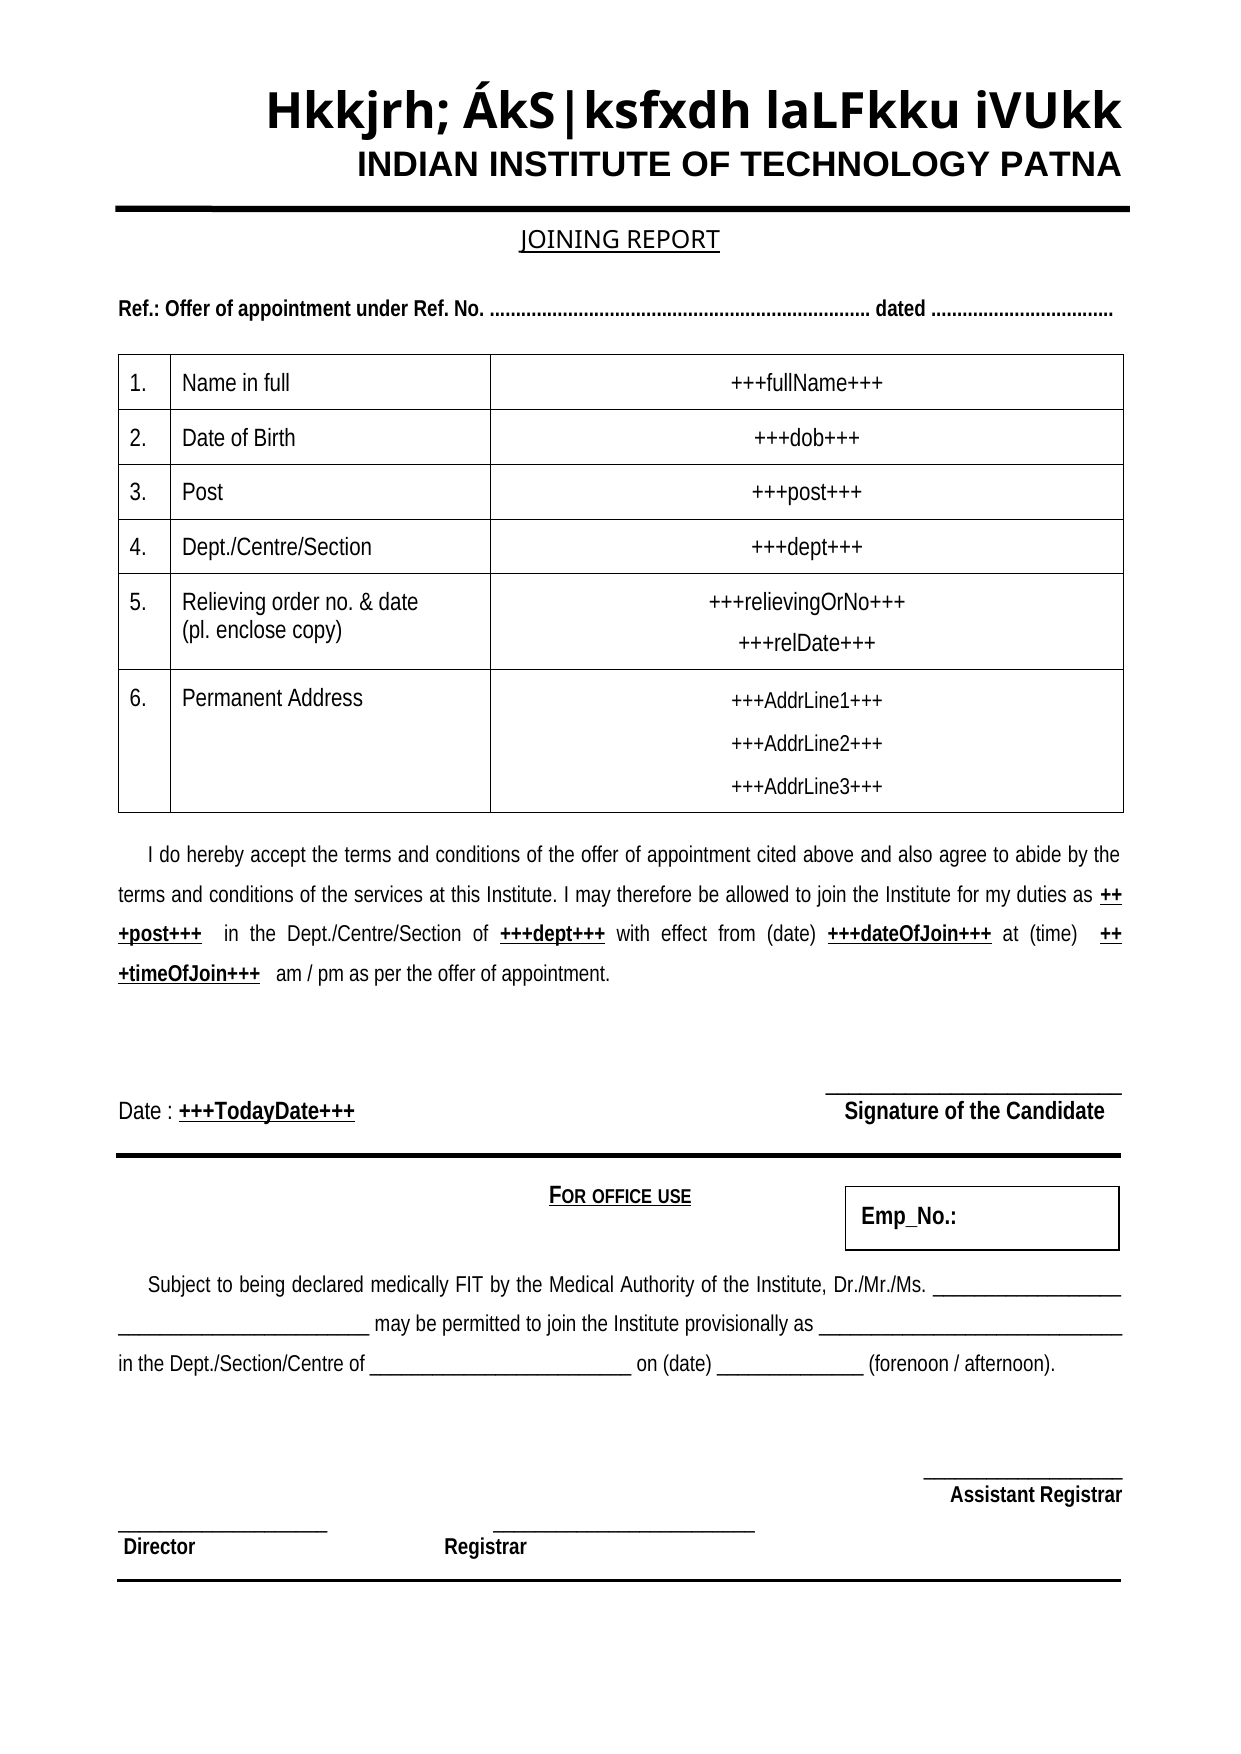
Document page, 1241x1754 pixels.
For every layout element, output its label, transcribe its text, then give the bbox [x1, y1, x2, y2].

text Date : +++TodayDate+++ Signature of the Candidate [118, 1096, 1122, 1124]
text For office use [118, 1153, 1122, 1251]
text Ref.: Offer of appointment under Ref. No. ......................................................................... dated ................................... [118, 294, 1122, 321]
table_cell Post [171, 465, 490, 518]
text Director Registrar [118, 1533, 1122, 1559]
text ____________________ _________________________ [118, 1507, 1122, 1533]
table_cell +++AddrLine1+++ +++AddrLine2+++ +++AddrLine3+++ [491, 670, 1123, 812]
table_cell Date of Birth [171, 410, 490, 464]
table_cell [119, 465, 170, 518]
table_cell +++relievingOrNo+++ +++relDate+++ [491, 574, 1123, 669]
table_header Name in full [171, 355, 490, 409]
table_cell Dept./Centre/Section [171, 520, 490, 573]
table_cell +++dob+++ [491, 410, 1123, 464]
table_header +++fullName+++ [491, 355, 1123, 409]
table_cell [119, 410, 170, 464]
table_cell +++dept+++ [491, 520, 1123, 573]
table_cell Relieving order no. & date (pl. enclose copy) [171, 574, 490, 669]
text ___________________ [118, 1454, 1122, 1481]
text Emp_No.: [861, 1201, 1103, 1229]
table_cell Permanent Address [171, 670, 490, 812]
text Assistant Registrar [868, 1481, 1122, 1507]
text Subject to being declared medically FIT by the Medical Authority of the Institute, Dr./Mr./Ms. __________________ ________________________ may be permitted to join the Institute provisionally as _____________________________ in the Dept./Section/Centre of _________________________ on (date) ______________ (forenoon / afternoon). [118, 1271, 1122, 1376]
table_cell [119, 670, 170, 812]
subtitle JOINING REPORT [118, 222, 1122, 256]
table_cell [119, 520, 170, 573]
table_header [119, 355, 170, 409]
table_cell +++post+++ [491, 465, 1123, 518]
text I do hereby accept the terms and conditions of the offer of appointment cited above and also agree to abide by the terms and conditions of the services at this Institute. I may therefore be allowed to join the Institute for my duties as +++post+++ in the Dept./Centre/Section of +++dept+++ with effect from (date) +++dateOfJoin+++ at (time) +++timeOfJoin+++ am / pm as per the offer of appointment. [118, 841, 1122, 986]
text __________________________ [118, 1067, 1122, 1096]
table_cell [119, 574, 170, 669]
